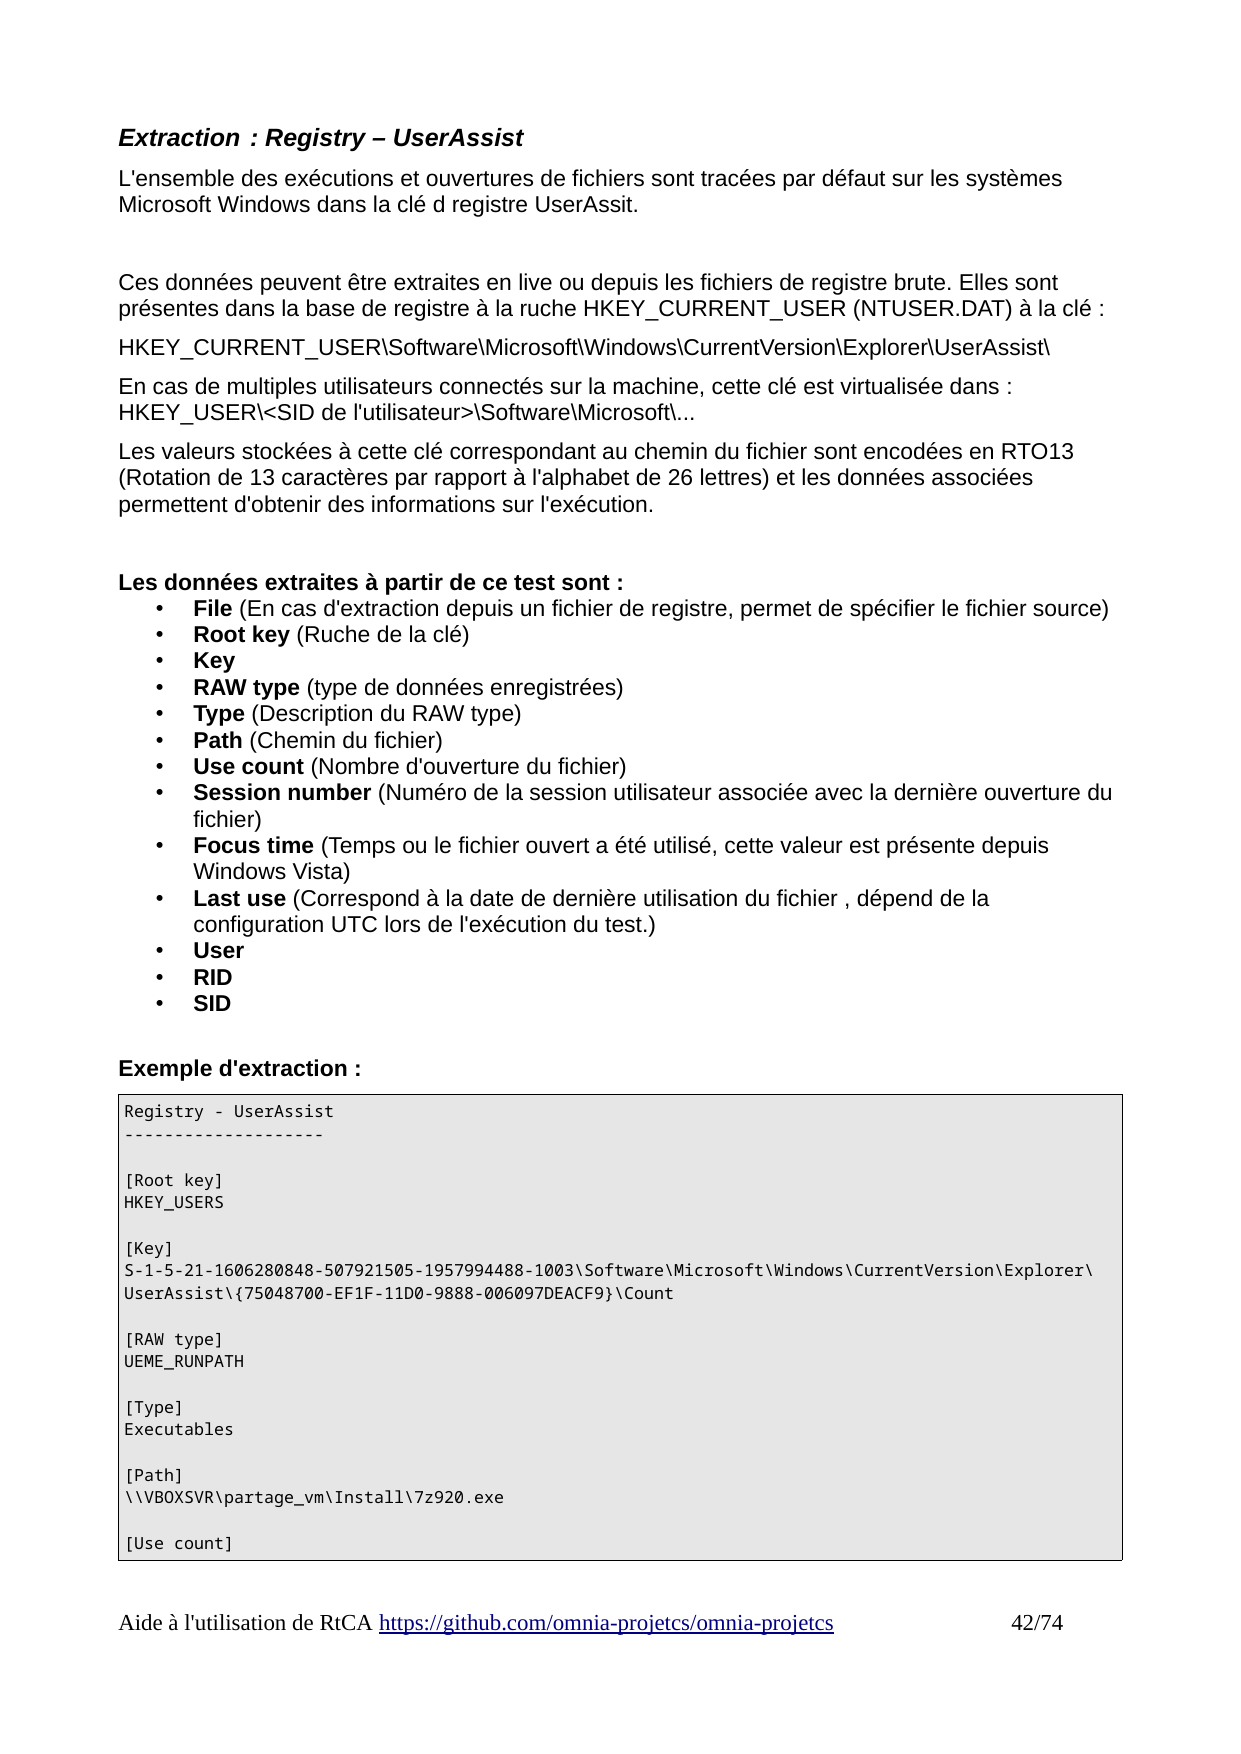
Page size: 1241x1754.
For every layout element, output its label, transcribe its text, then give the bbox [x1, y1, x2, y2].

list Session number (Numéro de la session utilisateur associée avec la dernière ouverture du fichier) [156, 779, 1122, 832]
text Les données extraites à partir de ce test sont : [118, 568, 1122, 595]
list SID [156, 990, 1122, 1016]
text Ces données peuvent être extraites en live ou depuis les fichiers de registre brute. Elles sont présentes dans la base de registre à la ruche HKEY_CURRENT_USER (NTUSER.DAT) à la clé : [118, 269, 1122, 321]
list File (En cas d'extraction depuis un fichier de registre, permet de spécifier le fichier source) [156, 595, 1122, 621]
text Les valeurs stockées à cette clé correspondant au chemin du fichier sont encodées en RTO13 (Rotation de 13 caractères par rapport à l'alphabet de 26 lettres) et les données associées permettent d'obtenir des informations sur l'exécution. [118, 438, 1122, 517]
list RID [156, 964, 1122, 990]
list Focus time (Temps ou le fichier ouvert a été utilisé, cette valeur est présente depuis Windows Vista) [156, 832, 1122, 885]
text Exemple d'extraction : [118, 1055, 1122, 1082]
list Path (Chemin du fichier) [156, 727, 1122, 753]
text HKEY_CURRENT_USER\Software\Microsoft\Windows\CurrentVersion\Explorer\UserAssist\ [118, 334, 1122, 360]
list Type (Description du RAW type) [156, 700, 1122, 727]
list Key [156, 647, 1122, 674]
list User [156, 937, 1122, 964]
table_header Registry - UserAssist -------------------- [Root key] HKEY_USERS [Key] S-1-5-21-1606280848-507921505-1957994488-1003\Software\Microsoft\Windows\CurrentVersion\Explorer\UserAssist\{75048700-EF1F-11D0-9888-006097DEACF9}\Count [RAW type] UEME_RUNPATH [Type] Executables [Path] \\VBOXSVR\partage_vm\Install\7z920.exe [Use count] [119, 1095, 1122, 1560]
list RAW type (type de données enregistrées) [156, 674, 1122, 700]
text En cas de multiples utilisateurs connectés sur la machine, cette clé est virtualisée dans : HKEY_USER\<SID de l'utilisateur>\Software\Microsoft\... [118, 373, 1122, 426]
list Root key (Ruche de la clé) [156, 621, 1122, 647]
list Last use (Correspond à la date de dernière utilisation du fichier , dépend de la configuration UTC lors de l'exécution du test.) [156, 885, 1122, 937]
subtitle Extraction : Registry – UserAssist [118, 123, 1122, 152]
list Use count (Nombre d'ouverture du fichier) [156, 753, 1122, 779]
text L'ensemble des exécutions et ouvertures de fichiers sont tracées par défaut sur les systèmes Microsoft Windows dans la clé d registre UserAssit. [118, 165, 1122, 217]
